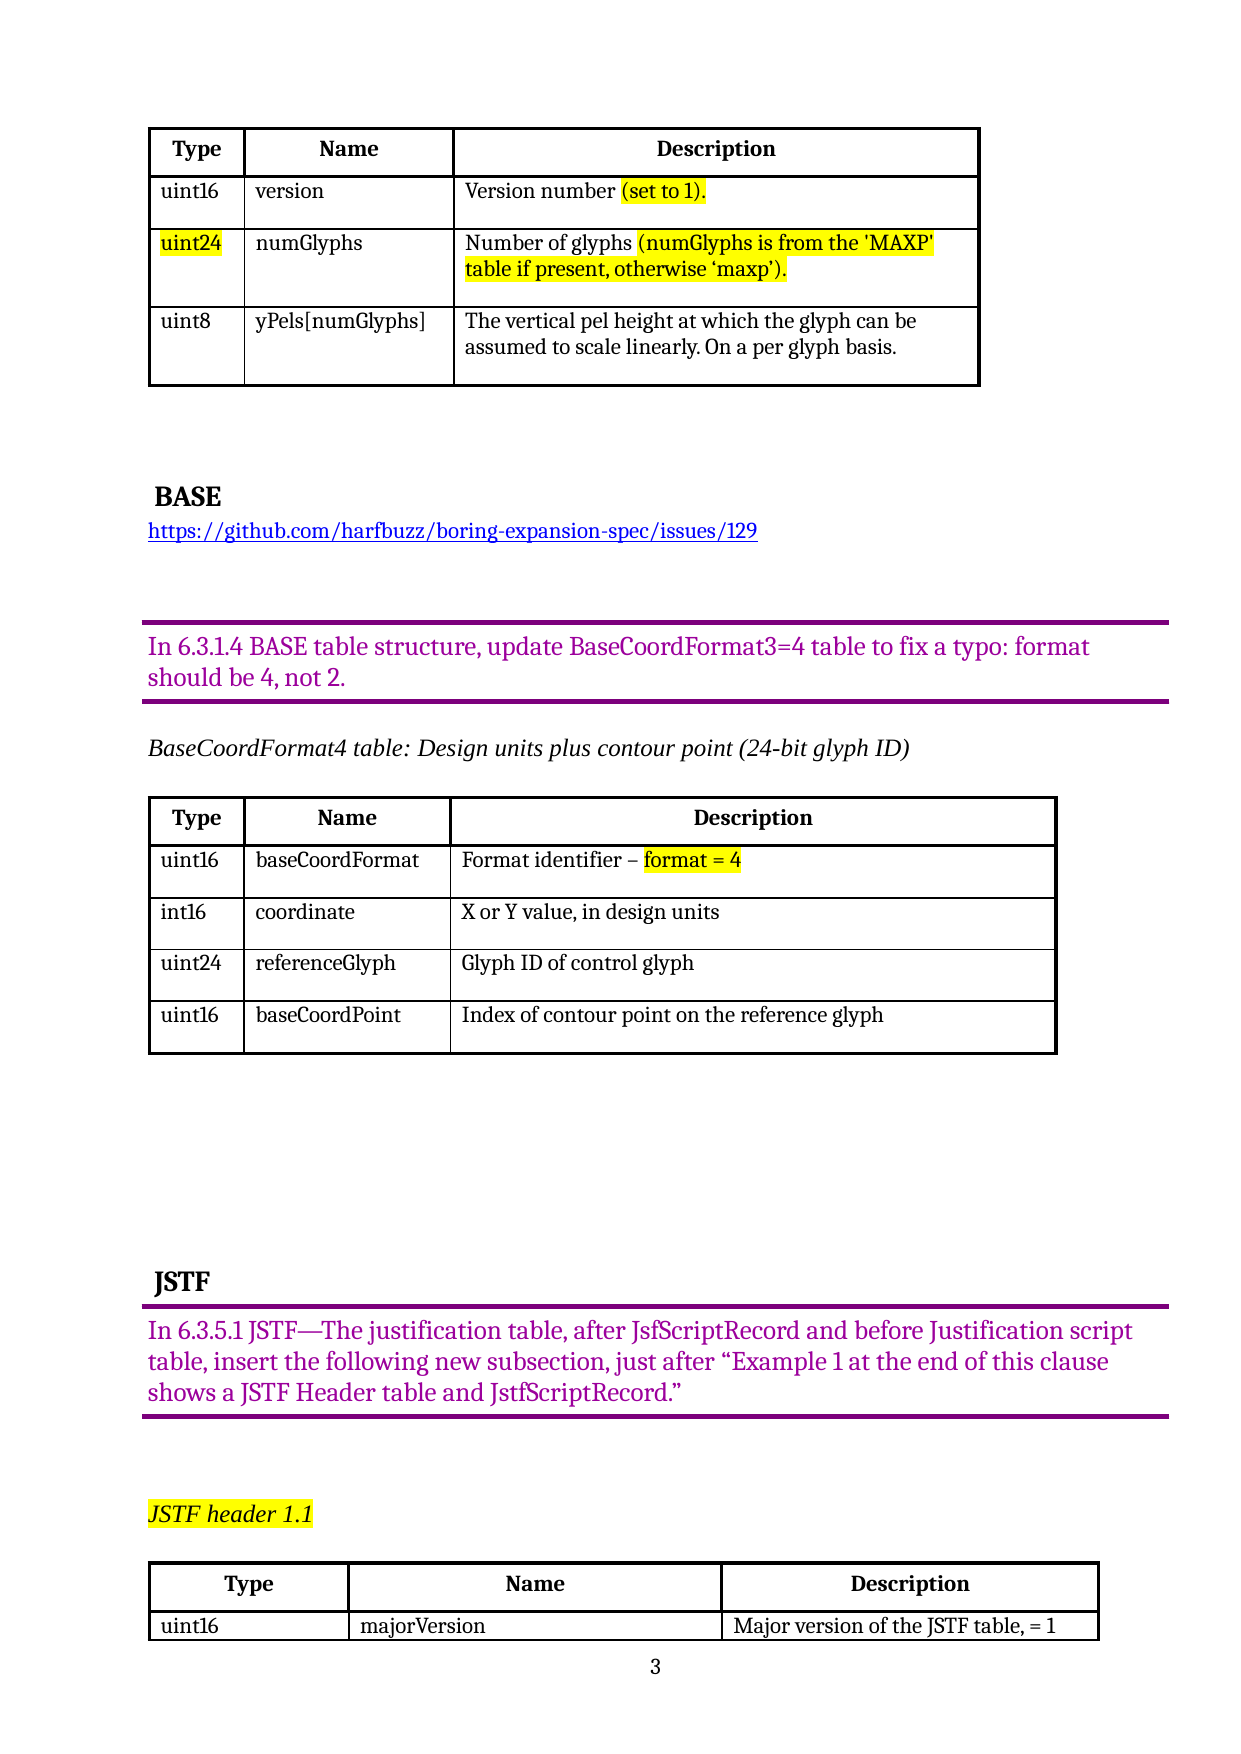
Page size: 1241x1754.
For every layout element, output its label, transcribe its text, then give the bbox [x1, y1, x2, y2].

table_cell Index of contour point on the reference glyph [451, 1002, 1054, 1052]
table_cell coordinate [245, 899, 450, 949]
table_cell numGlyphs [245, 230, 453, 306]
text https://github.com/harfbuzz/boring-expansion-spec/issues/129 [148, 518, 1163, 545]
table_cell X or Y value, in design units [451, 899, 1054, 949]
text BaseCoordFormat4 table: Design units plus contour point (24-bit glyph ID) [148, 733, 1163, 762]
table_cell uint24 [151, 950, 243, 1000]
table_header Description [452, 799, 1054, 844]
table_cell yPels[numGlyphs] [245, 308, 453, 384]
table_cell baseCoordFormat [245, 847, 450, 897]
table_header Description [723, 1565, 1097, 1610]
table_cell Major version of the JSTF table, = 1 [723, 1613, 1097, 1639]
table_cell int16 [151, 899, 243, 949]
table_cell Version number (set to 1). [455, 178, 977, 228]
text JSTF header 1.1 [148, 1499, 1163, 1528]
table_cell version [245, 178, 453, 228]
table_cell baseCoordPoint [245, 1002, 450, 1052]
table_header Description [455, 130, 977, 175]
table_cell uint16 [151, 1002, 243, 1052]
table_header Type [151, 130, 243, 175]
table_cell Number of glyphs (numGlyphs is from the 'MAXP' table if present, otherwise ‘maxp’). [455, 230, 977, 306]
table_cell uint16 [151, 847, 243, 897]
table_cell Format identifier – format = 4 [451, 847, 1054, 897]
table_header Name [246, 130, 452, 175]
table_cell uint16 [151, 1613, 348, 1639]
table_cell Glyph ID of control glyph [451, 950, 1054, 1000]
text In 6.3.5.1 JSTF—The justification table, after JsfScriptRecord and before Justification script table, insert the following new subsection, just after “Example 1 at the end of this clause shows a JSTF Header table and JstfScriptRecord.” [142, 1309, 1169, 1414]
subtitle BASE [148, 480, 1163, 513]
table_header Name [246, 799, 449, 844]
table_cell majorVersion [350, 1613, 721, 1639]
table_cell The vertical pel height at which the glyph can be assumed to scale linearly. On a per glyph basis. [455, 308, 977, 384]
table_cell uint8 [151, 308, 244, 384]
table_cell referenceGlyph [245, 950, 450, 1000]
table_cell uint16 [151, 178, 244, 228]
table_header Type [151, 799, 243, 844]
table_cell uint24 [151, 230, 244, 306]
table_header Name [350, 1565, 720, 1610]
text In 6.3.1.4 BASE table structure, update BaseCoordFormat3=4 table to fix a typo: format should be 4, not 2. [142, 625, 1169, 699]
subtitle JSTF [148, 1265, 1163, 1299]
table_header Type [151, 1565, 347, 1610]
